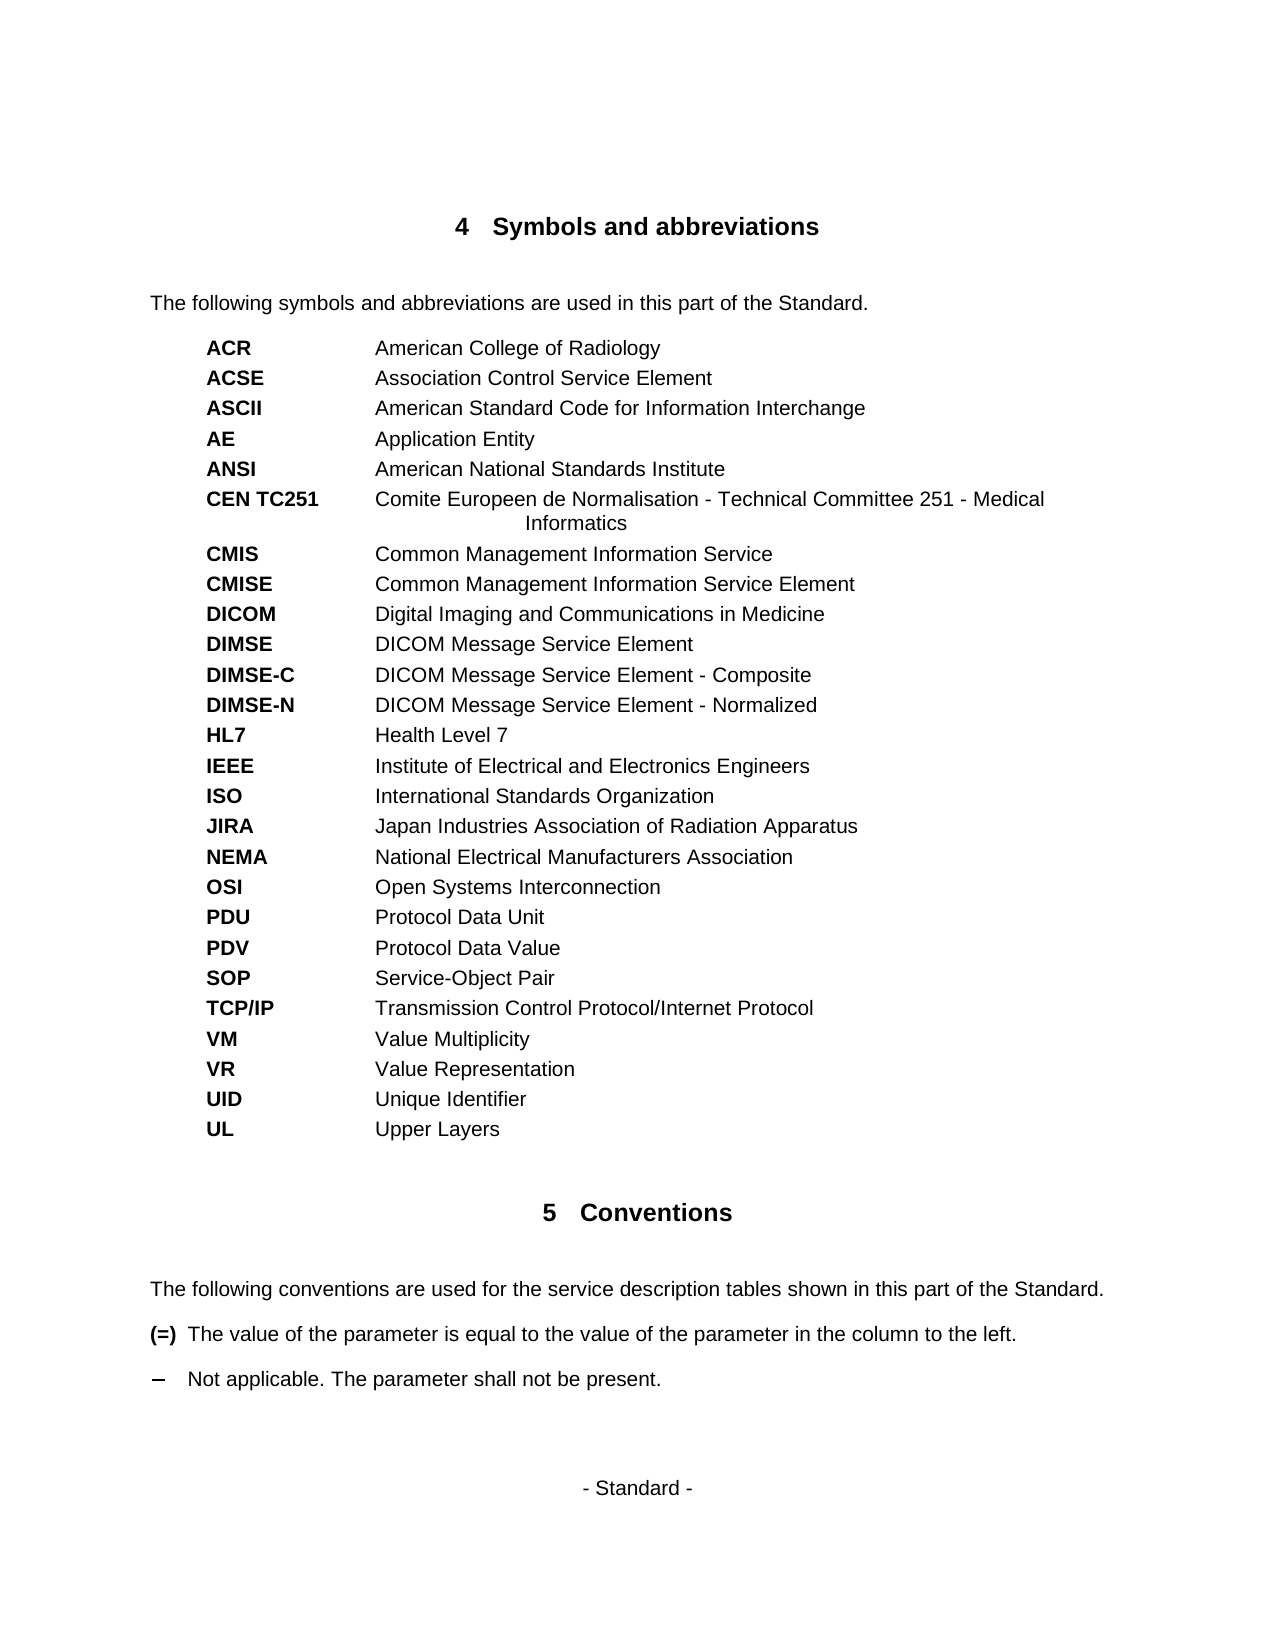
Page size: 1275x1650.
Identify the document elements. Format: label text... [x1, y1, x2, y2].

text PDU Protocol Data Unit [206, 905, 1125, 929]
text CMIS Common Management Information Service [206, 541, 1125, 566]
text PDV Protocol Data Value [206, 936, 1125, 959]
text CEN TC251 Comite Europeen de Normalisation - Technical Committee 251 - Medical Informatics [206, 487, 1125, 535]
text The following symbols and abbreviations are used in this part of the Standard. [150, 291, 1125, 315]
text ACR American College of Radiology [206, 336, 1125, 359]
text ASCII American Standard Code for Information Interchange [206, 396, 1125, 420]
text ISO International Standards Organization [206, 784, 1125, 808]
text DICOM Digital Imaging and Communications in Medicine [206, 602, 1125, 626]
text DIMSE-C DICOM Message Service Element - Composite [206, 663, 1125, 687]
text IEEE Institute of Electrical and Electronics Engineers [206, 754, 1125, 778]
text OSI Open Systems Interconnection [206, 875, 1125, 899]
text The following conventions are used for the service description tables shown in this part of the Standard. [150, 1277, 1125, 1301]
text HL7 Health Level 7 [206, 723, 1125, 747]
text DIMSE DICOM Message Service Element [206, 632, 1125, 656]
text NEMA National Electrical Manufacturers Association [206, 844, 1125, 869]
subtitle 5 Conventions [150, 1198, 1125, 1227]
text TCP/IP Transmission Control Protocol/Internet Protocol [206, 996, 1125, 1020]
text CMISE Common Management Information Service Element [206, 572, 1125, 596]
text AE Application Entity [206, 426, 1125, 451]
text  Not applicable. The parameter shall not be present. [150, 1367, 1125, 1391]
text JIRA Japan Industries Association of Radiation Apparatus [206, 814, 1125, 838]
text UL Upper Layers [206, 1117, 1125, 1141]
text VM Value Multiplicity [206, 1026, 1125, 1051]
text DIMSE-N DICOM Message Service Element - Normalized [206, 693, 1125, 717]
text UID Unique Identifier [206, 1087, 1125, 1111]
subtitle 4 Symbols and abbreviations [150, 212, 1125, 241]
text VR Value Representation [206, 1057, 1125, 1081]
text ACSE Association Control Service Element [206, 366, 1125, 390]
text SOP Service-Object Pair [206, 966, 1125, 990]
text ANSI American National Standards Institute [206, 457, 1125, 481]
text (=) The value of the parameter is equal to the value of the parameter in the column to the left. [150, 1322, 1125, 1346]
